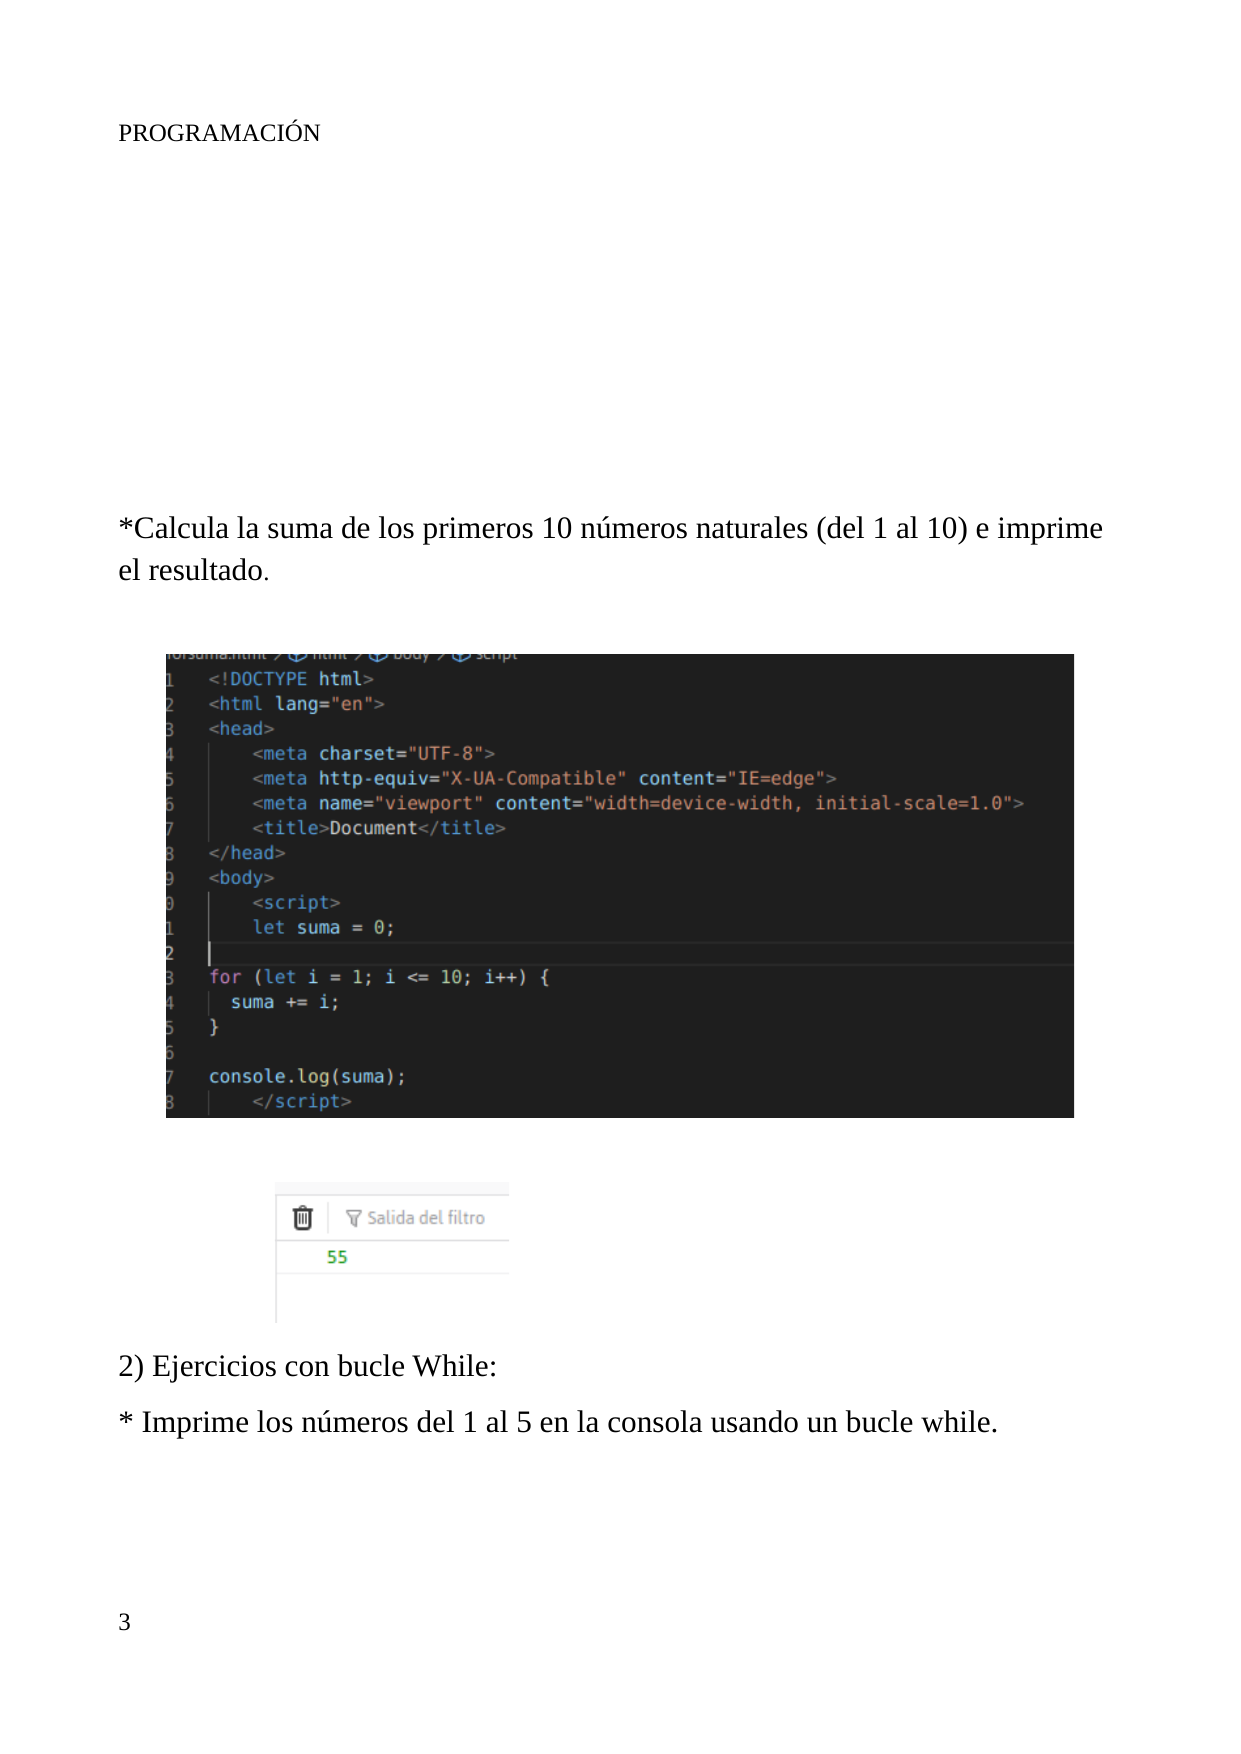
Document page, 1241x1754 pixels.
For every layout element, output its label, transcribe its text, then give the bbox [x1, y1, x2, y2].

picture [274, 1182, 510, 1323]
text 2) Ejercicios con bucle While: [118, 1347, 1122, 1383]
text * Imprime los números del 1 al 5 en la consola usando un bucle while. [118, 1403, 1122, 1439]
picture [166, 654, 1075, 1118]
text *Calcula la suma de los primeros 10 números naturales (del 1 al 10) e imprime el resultado. [118, 509, 1122, 587]
